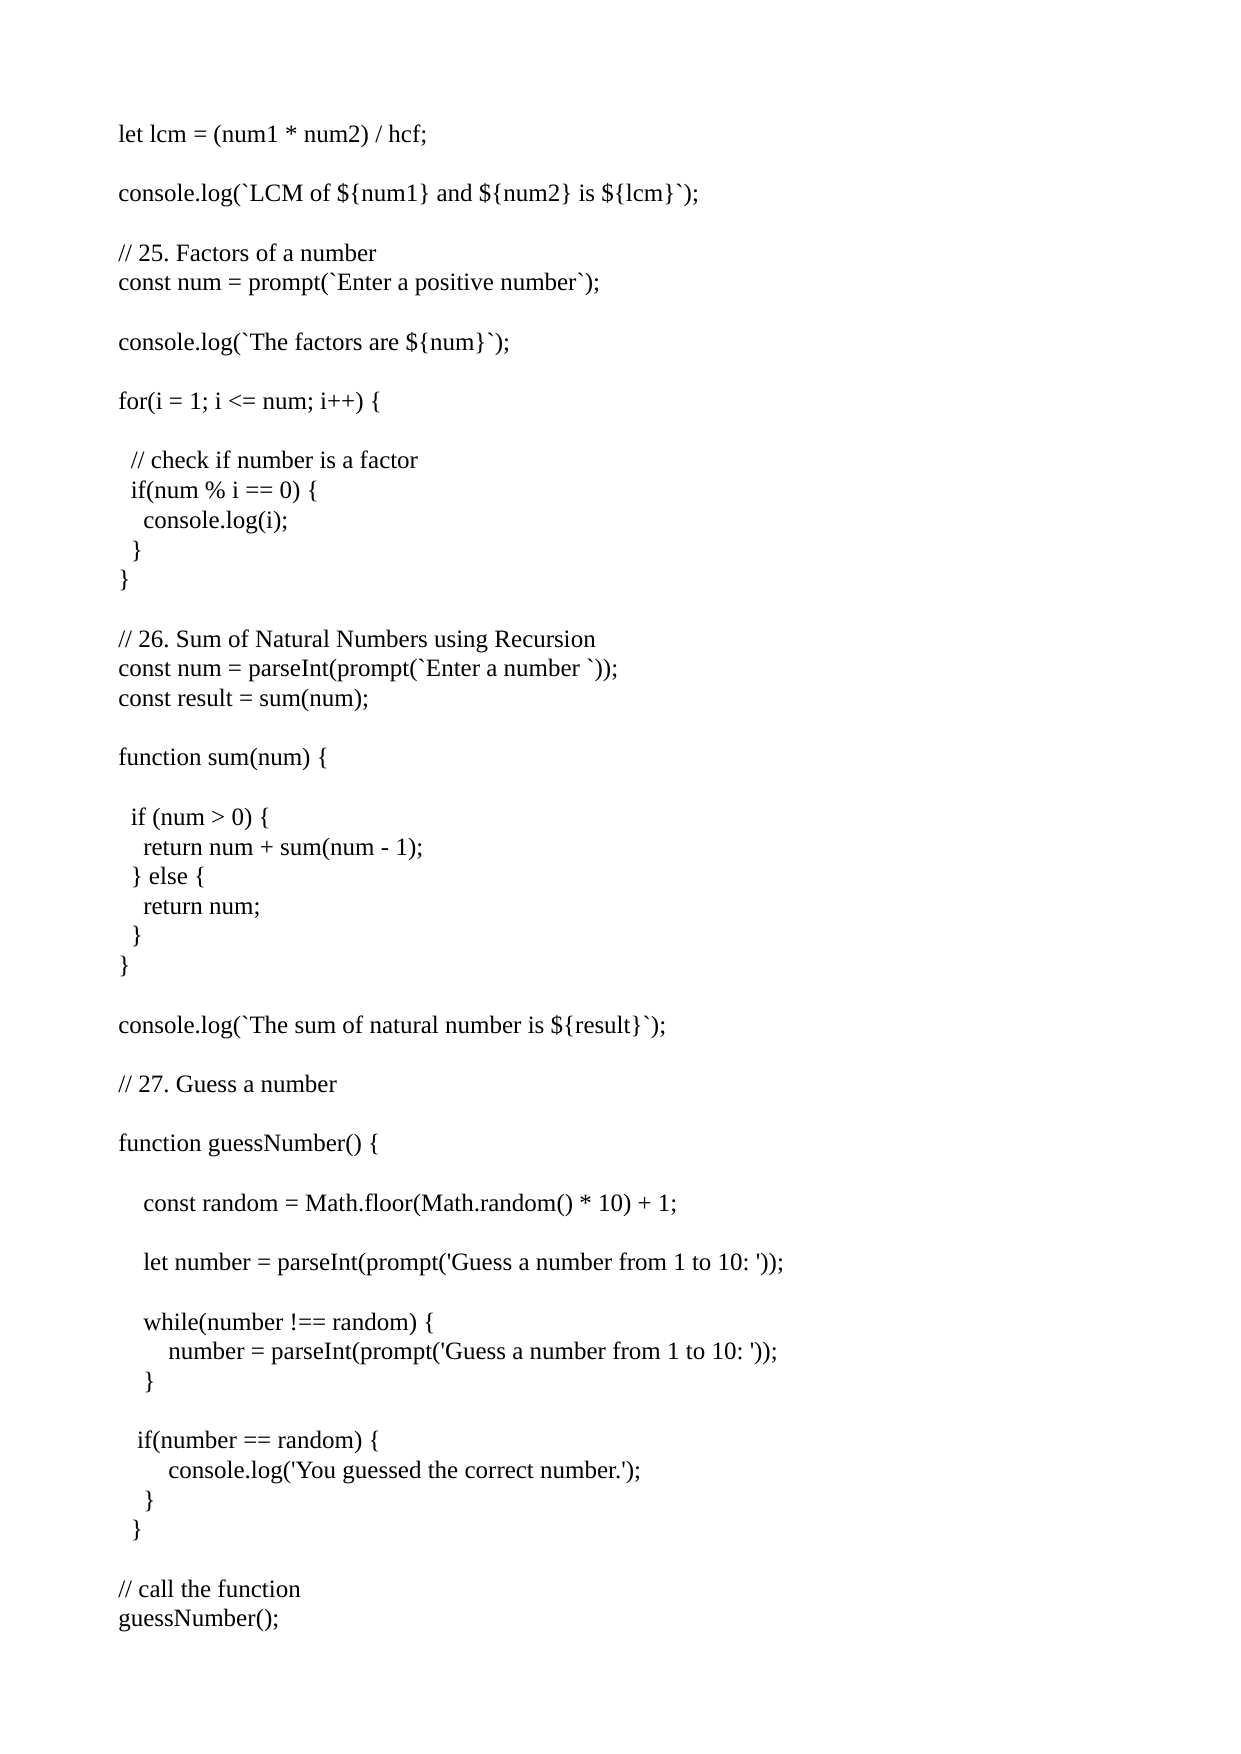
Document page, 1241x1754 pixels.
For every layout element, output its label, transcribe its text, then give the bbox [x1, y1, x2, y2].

text } [118, 1365, 1122, 1395]
text const result = sum(num); [118, 682, 1122, 712]
text return num + sum(num - 1); [118, 831, 1122, 860]
text for(i = 1; i <= num; i++) { [118, 385, 1122, 415]
text } [118, 949, 1122, 979]
text while(number !== random) { [118, 1306, 1122, 1335]
text let lcm = (num1 * num2) / hcf; [118, 118, 1122, 148]
text } [118, 920, 1122, 949]
text number = parseInt(prompt('Guess a number from 1 to 10: ')); [118, 1335, 1122, 1365]
text console.log(`The sum of natural number is ${result}`); [118, 1009, 1122, 1038]
text const num = prompt(`Enter a positive number`); [118, 267, 1122, 296]
text return num; [118, 890, 1122, 920]
text console.log('You guessed the correct number.'); [118, 1454, 1122, 1484]
text const random = Math.floor(Math.random() * 10) + 1; [118, 1187, 1122, 1217]
text console.log(`LCM of ${num1} and ${num2} is ${lcm}`); [118, 177, 1122, 207]
text } [118, 534, 1122, 563]
text } else { [118, 860, 1122, 890]
text if (num > 0) { [118, 801, 1122, 831]
text console.log(i); [118, 504, 1122, 534]
text const num = parseInt(prompt(`Enter a number `)); [118, 652, 1122, 682]
text function guessNumber() { [118, 1127, 1122, 1157]
text } [118, 563, 1122, 593]
text } [118, 1484, 1122, 1513]
text // 25. Factors of a number [118, 237, 1122, 267]
text let number = parseInt(prompt('Guess a number from 1 to 10: ')); [118, 1246, 1122, 1276]
text // check if number is a factor [118, 445, 1122, 474]
text // 27. Guess a number [118, 1068, 1122, 1098]
text } [118, 1513, 1122, 1543]
text if(number == random) { [118, 1424, 1122, 1454]
text // 26. Sum of Natural Numbers using Recursion [118, 623, 1122, 652]
text // call the function [118, 1573, 1122, 1602]
text guessNumber(); [118, 1602, 1122, 1632]
text function sum(num) { [118, 742, 1122, 771]
text if(num % i == 0) { [118, 474, 1122, 504]
text console.log(`The factors are ${num}`); [118, 326, 1122, 356]
